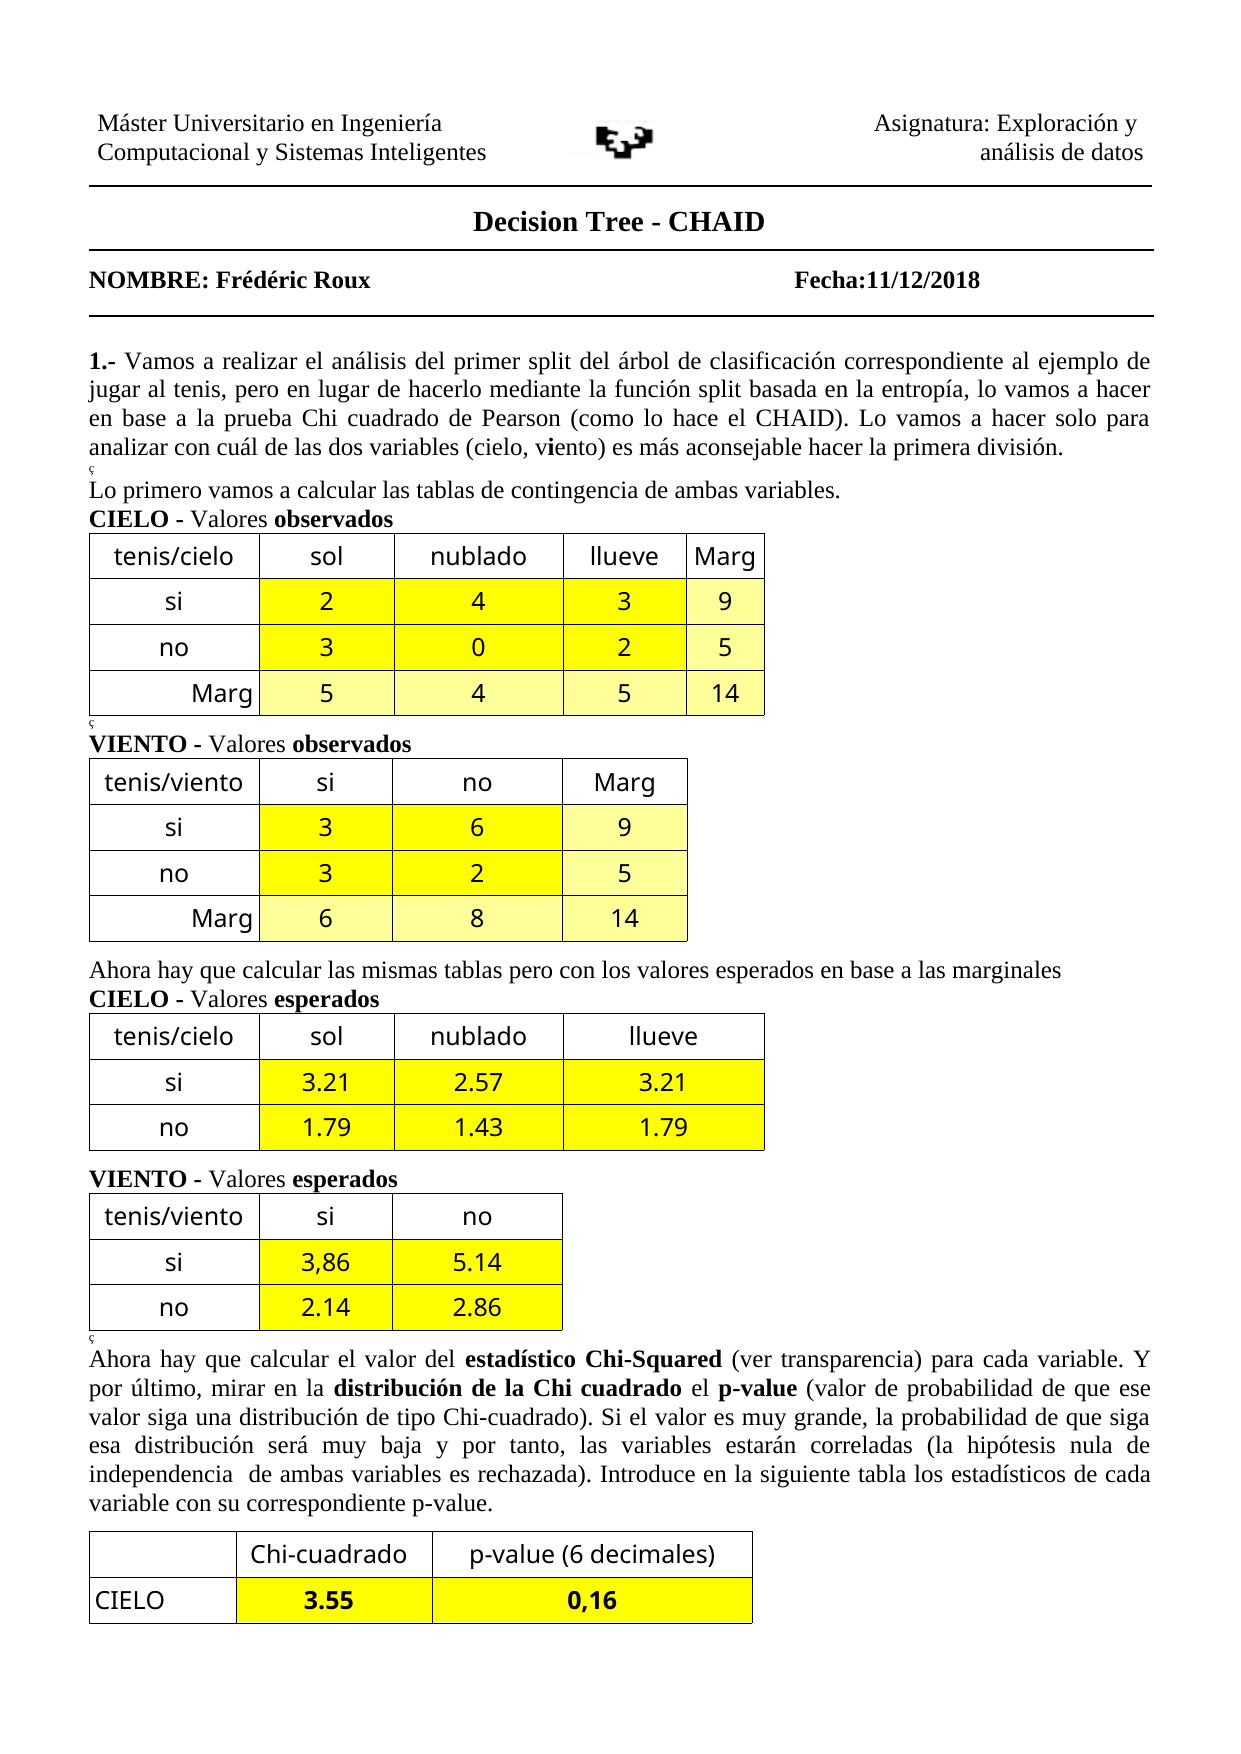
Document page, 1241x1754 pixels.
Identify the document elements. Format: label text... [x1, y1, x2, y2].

table_cell 9 [563, 805, 687, 849]
table_header si [260, 759, 392, 804]
table_header tenis/cielo [90, 1014, 259, 1058]
table_cell 5 [564, 671, 686, 715]
table_header Máster Universitario en Ingeniería Computacional y Sistemas Inteligentes [89, 108, 502, 185]
table_cell si [90, 579, 259, 624]
table_header si [260, 1194, 392, 1238]
table_header [502, 108, 558, 185]
table_cell 14 [563, 896, 687, 941]
table_cell 6 [260, 896, 392, 941]
table_cell 14 [687, 671, 764, 715]
table_cell 6 [393, 805, 562, 849]
table_header nublado [395, 534, 563, 578]
table_cell Marg [90, 671, 259, 715]
table_cell 1,43 [395, 1105, 563, 1150]
table_header llueve [564, 534, 686, 578]
text VIENTO - Valores esperados [89, 1164, 1152, 1193]
table_header tenis/viento [90, 759, 259, 804]
table_header nublado [395, 1014, 563, 1058]
text VIENTO - Valores observados [89, 729, 1152, 758]
table_cell 5 [260, 671, 394, 715]
table_cell 3,55 [237, 1578, 432, 1622]
table_cell 5,14 [393, 1240, 562, 1284]
table_header no [393, 1194, 562, 1238]
table_header tenis/viento [90, 1194, 259, 1238]
text ç [89, 461, 1152, 475]
text CIELO - Valores observados [89, 504, 1152, 533]
table_cell no [90, 851, 259, 895]
table_cell 2 [393, 851, 562, 895]
table_header sol [260, 534, 394, 578]
table_cell 5 [687, 625, 764, 669]
text Ahora hay que calcular el valor del estadístico Chi-Squared (ver transparencia) para cada variable. Y por último, mirar en la distribución de la Chi cuadrado el p-value (valor de probabilidad de que ese valor siga una distribución de tipo Chi-cuadrado). Si el valor es muy grande, la probabilidad de que siga esa distribución será muy baja y por tanto, las variables estarán correladas (la hipótesis nula de independencia de ambas variables es rechazada). Introduce en la siguiente tabla los estadísticos de cada variable con su correspondiente p-value. [89, 1344, 1152, 1517]
table_cell no [90, 1285, 259, 1330]
table_cell 0,16 [433, 1578, 752, 1622]
table_header Asignatura: Exploración y análisis de datos [747, 108, 1152, 185]
table_cell 2,14 [260, 1285, 392, 1330]
table_header no [393, 759, 562, 804]
table_cell 4 [395, 671, 563, 715]
table_cell 3,21 [260, 1060, 394, 1104]
table_cell 3,86 [260, 1240, 392, 1284]
table_cell CIELO [90, 1578, 236, 1622]
text 1.- Vamos a realizar el análisis del primer split del árbol de clasificación correspondiente al ejemplo de jugar al tenis, pero en lugar de hacerlo mediante la función split basada en la entropía, lo vamos a hacer en base a la prueba Chi cuadrado de Pearson (como lo hace el CHAID). Lo vamos a hacer solo para analizar con cuál de las dos variables (cielo, viento) es más aconsejable hacer la primera división. [89, 346, 1152, 461]
table_cell 9 [687, 579, 764, 624]
text Ahora hay que calcular las mismas tablas pero con los valores esperados en base a las marginales [89, 955, 1152, 984]
table_cell 3 [260, 625, 394, 669]
table_header [90, 1532, 236, 1577]
text ç [89, 715, 1152, 729]
text Decision Tree - CHAID [87, 204, 1152, 237]
table_cell 8 [393, 896, 562, 941]
table_cell 3 [564, 579, 686, 624]
table_header p-value (6 decimales) [433, 1532, 752, 1577]
table_header Marg [687, 534, 764, 578]
table_header Marg [563, 759, 687, 804]
text NOMBRE: Frédéric Roux Fecha:11/12/2018 [89, 265, 1152, 294]
table_header Chi-cuadrado [237, 1532, 432, 1577]
table_header tenis/cielo [90, 534, 259, 578]
text Lo primero vamos a calcular las tablas de contingencia de ambas variables. [89, 475, 1152, 504]
table_cell 0 [395, 625, 563, 669]
table_cell si [90, 1240, 259, 1284]
table_cell si [90, 805, 259, 849]
table_cell Marg [90, 896, 259, 941]
text CIELO - Valores esperados [89, 984, 1152, 1013]
table_cell 1,79 [260, 1105, 394, 1150]
table_cell no [90, 625, 259, 669]
table_cell 4 [395, 579, 563, 624]
table_cell 3 [260, 851, 392, 895]
table_cell 3,21 [564, 1060, 764, 1104]
table_cell no [90, 1105, 259, 1150]
table_header sol [260, 1014, 394, 1058]
table_cell 2,57 [395, 1060, 563, 1104]
table_cell si [90, 1060, 259, 1104]
table_cell 2,86 [393, 1285, 562, 1330]
table_header llueve [564, 1014, 764, 1058]
table_cell 2 [260, 579, 394, 624]
table_header [691, 108, 747, 185]
table_cell 3 [260, 805, 392, 849]
table_cell 5 [563, 851, 687, 895]
table_cell 1,79 [564, 1105, 764, 1150]
text ç [89, 1330, 1152, 1344]
table_cell 2 [564, 625, 686, 669]
